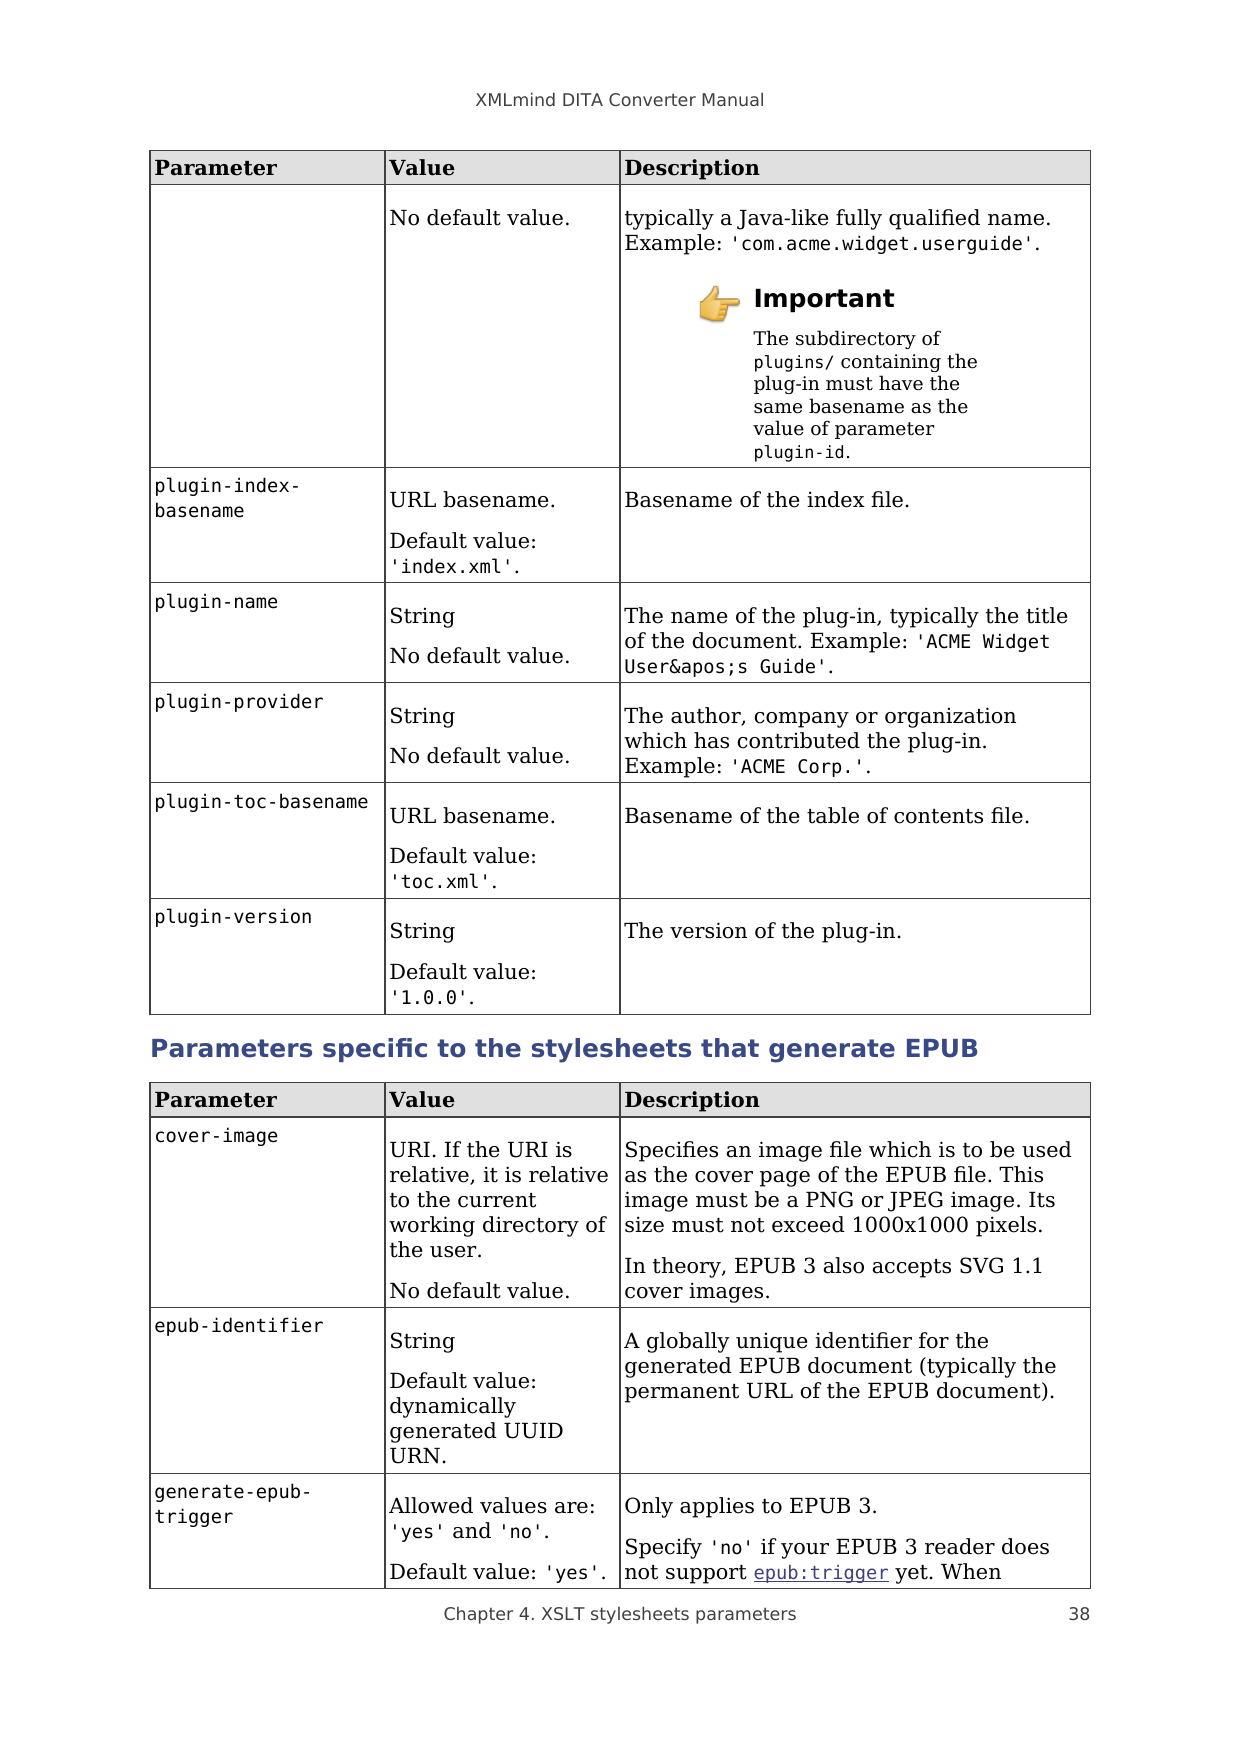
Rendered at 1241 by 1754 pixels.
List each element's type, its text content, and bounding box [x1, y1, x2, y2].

text Parameters specific to the stylesheets that generate EPUB [150, 1033, 1090, 1063]
table_cell The name of the plug-in, typically the title of the document. Example: 'ACME Widget User&apos;s Guide'. [621, 583, 1090, 682]
table_cell String Default value: dynamically generated UUID URN. [386, 1308, 619, 1473]
table_cell String Default value: '1.0.0'. [386, 899, 619, 1013]
table_cell No default value. [386, 185, 619, 467]
table_cell typically a Java-like fully qualified name. Example: 'com.acme.widget.userguide'. [621, 185, 1090, 467]
table_cell URL basename. Default value: 'toc.xml'. [386, 783, 619, 898]
picture [699, 283, 741, 325]
table_cell plugin-version [151, 899, 384, 1013]
table_cell cover-image [151, 1118, 384, 1307]
table_header [699, 283, 753, 462]
table_header Value [386, 1083, 619, 1116]
table_header Parameter [151, 1083, 384, 1116]
table_cell String No default value. [386, 583, 619, 682]
table_cell The author, company or organization which has contributed the plug-in. Example: 'ACME Corp.'. [621, 683, 1090, 782]
table_header Value [386, 151, 619, 184]
table_cell String No default value. [386, 683, 619, 782]
table_cell plugin-name [151, 583, 384, 682]
table_cell plugin-index-basename [151, 468, 384, 582]
table_cell Allowed values are: 'yes' and 'no'. Default value: 'yes'. [386, 1474, 619, 1588]
table_cell Only applies to EPUB 3. Specify 'no' if your EPUB 3 reader does not support epub:trigger yet. When [621, 1474, 1090, 1588]
table_cell Specifies an image file which is to be used as the cover page of the EPUB file. This image must be a PNG or JPEG image. Its size must not exceed 1000x1000 pixels. In theory, EPUB 3 also accepts SVG 1.1 cover images. [621, 1118, 1090, 1307]
table_cell URI. If the URI is relative, it is relative to the current working directory of the user. No default value. [386, 1118, 619, 1307]
table_header Description [621, 151, 1090, 184]
table_cell A globally unique identifier for the generated EPUB document (typically the permanent URL of the EPUB document). [621, 1308, 1090, 1473]
table_cell plugin-toc-basename [151, 783, 384, 898]
table_cell Basename of the index file. [621, 468, 1090, 582]
table_cell plugin-provider [151, 683, 384, 782]
table_header Important The subdirectory of plugins/ containing the plug-in must have the same basename as the value of parameter plugin-id. [753, 283, 1011, 462]
table_cell The version of the plug-in. [621, 899, 1090, 1013]
table_header Description [621, 1083, 1090, 1116]
table_cell [151, 185, 384, 467]
table_header Parameter [151, 151, 384, 184]
table_cell generate-epub-trigger [151, 1474, 384, 1588]
table_cell URL basename. Default value: 'index.xml'. [386, 468, 619, 582]
table_cell Basename of the table of contents file. [621, 783, 1090, 898]
table_cell epub-identifier [151, 1308, 384, 1473]
